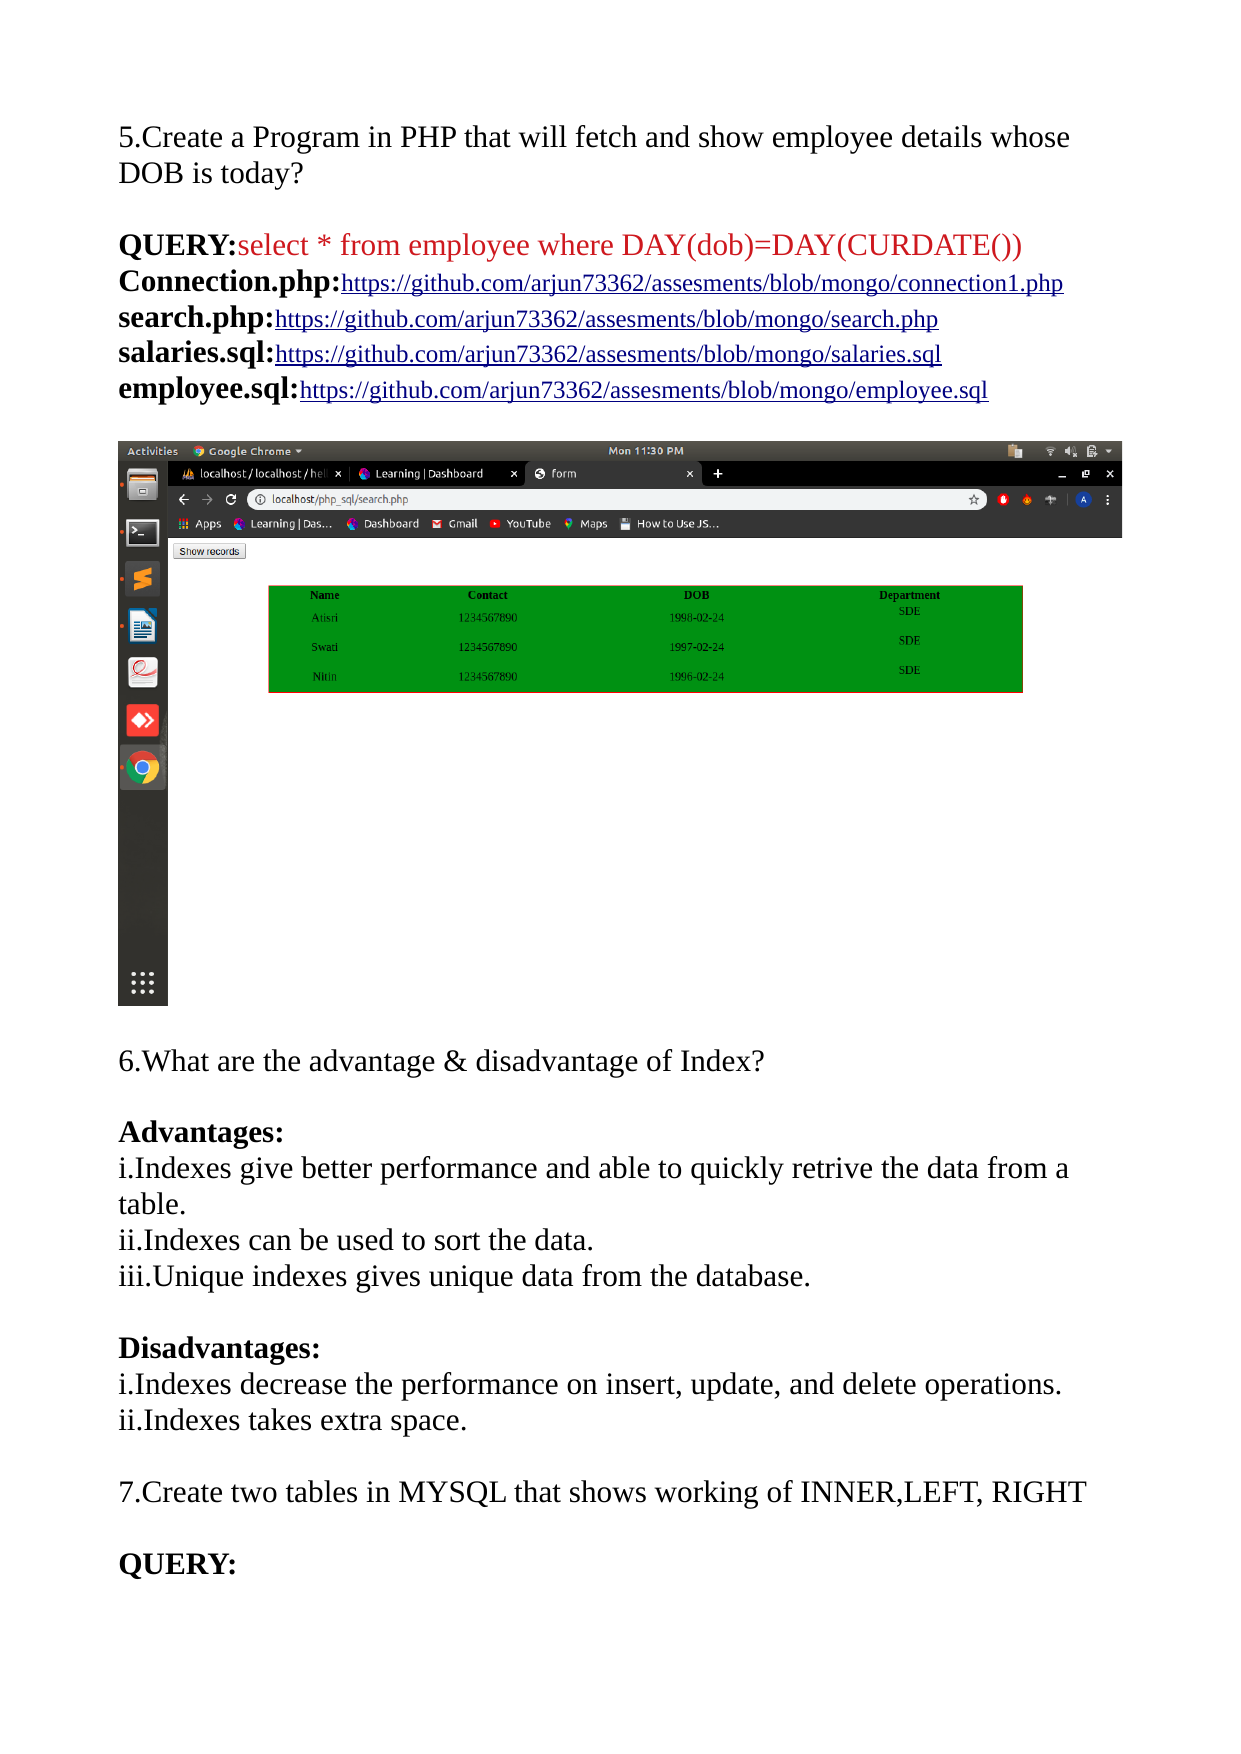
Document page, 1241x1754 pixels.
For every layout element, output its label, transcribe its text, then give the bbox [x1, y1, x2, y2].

text 6.What are the advantage & disadvantage of Index? [118, 1042, 1122, 1078]
text 5.Create a Program in PHP that will fetch and show employee details whose DOB is today? [118, 118, 1122, 190]
text salaries.sql:https://github.com/arjun73362/assesments/blob/mongo/salaries.sql [118, 334, 1122, 370]
text QUERY: [118, 1545, 1122, 1581]
text Advantages: [118, 1114, 1122, 1150]
picture [118, 441, 1123, 1006]
text 7.Create two tables in MYSQL that shows working of INNER,LEFT, RIGHT [118, 1473, 1122, 1509]
text i.Indexes decrease the performance on insert, update, and delete operations. [118, 1365, 1122, 1401]
text Disadvantages: [118, 1329, 1122, 1365]
text iii.Unique indexes gives unique data from the database. [118, 1257, 1122, 1293]
text ii.Indexes can be used to sort the data. [118, 1222, 1122, 1257]
text search.php:https://github.com/arjun73362/assesments/blob/mongo/search.php [118, 298, 1122, 334]
text ii.Indexes takes extra space. [118, 1401, 1122, 1437]
text Connection.php:https://github.com/arjun73362/assesments/blob/mongo/connection1.php [118, 262, 1122, 298]
text i.Indexes give better performance and able to quickly retrive the data from a table. [118, 1150, 1122, 1222]
text employee.sql:https://github.com/arjun73362/assesments/blob/mongo/employee.sql [118, 370, 1122, 406]
text QUERY:select * from employee where DAY(dob)=DAY(CURDATE()) [118, 226, 1122, 262]
